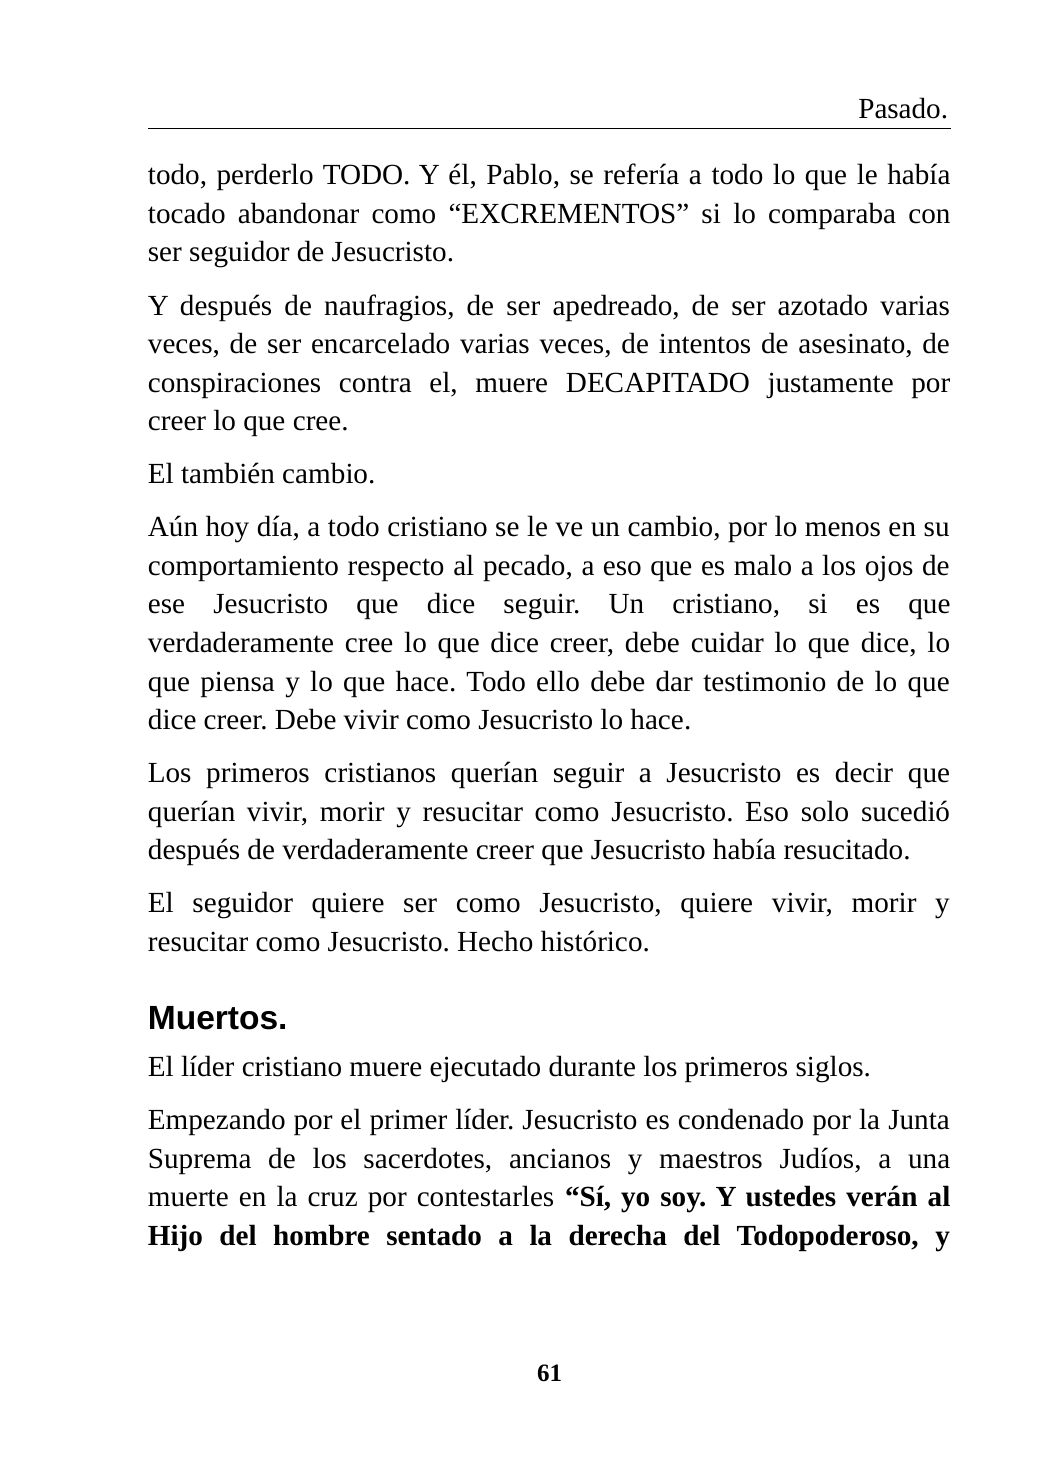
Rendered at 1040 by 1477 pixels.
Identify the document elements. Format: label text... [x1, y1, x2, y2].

subtitle Muertos. [148, 998, 951, 1037]
text El líder cristiano muere ejecutado durante los primeros siglos. [148, 1049, 951, 1083]
text Aún hoy día, a todo cristiano se le ve un cambio, por lo menos en su comportamiento respecto al pecado, a eso que es malo a los ojos de ese Jesucristo que dice seguir. Un cristiano, si es que verdaderamente cree lo que dice creer, debe cuidar lo que dice, lo que piensa y lo que hace. Todo ello debe dar testimonio de lo que dice creer. Debe vivir como Jesucristo lo hace. [148, 509, 951, 736]
text Los primeros cristianos querían seguir a Jesucristo es decir que querían vivir, morir y resucitar como Jesucristo. Eso solo sucedió después de verdaderamente creer que Jesucristo había resucitado. [148, 755, 951, 866]
text El también cambio. [148, 456, 951, 490]
text Y después de naufragios, de ser apedreado, de ser azotado varias veces, de ser encarcelado varias veces, de intentos de asesinato, de conspiraciones contra el, muere DECAPITADO justamente por creer lo que cree. [148, 288, 951, 437]
text El seguidor quiere ser como Jesucristo, quiere vivir, morir y resucitar como Jesucristo. Hecho histórico. [148, 886, 951, 958]
text todo, perderlo TODO. Y él, Pablo, se refería a todo lo que le había tocado abandonar como “EXCREMENTOS” si lo comparaba con ser seguidor de Jesucristo. [148, 157, 951, 268]
text Empezando por el primer líder. Jesucristo es condenado por la Junta Suprema de los sacerdotes, ancianos y maestros Judíos, a una muerte en la cruz por contestarles “Sí, yo soy. Y ustedes verán al Hijo del hombre sentado a la derecha del Todopoderoso, y [148, 1102, 951, 1252]
